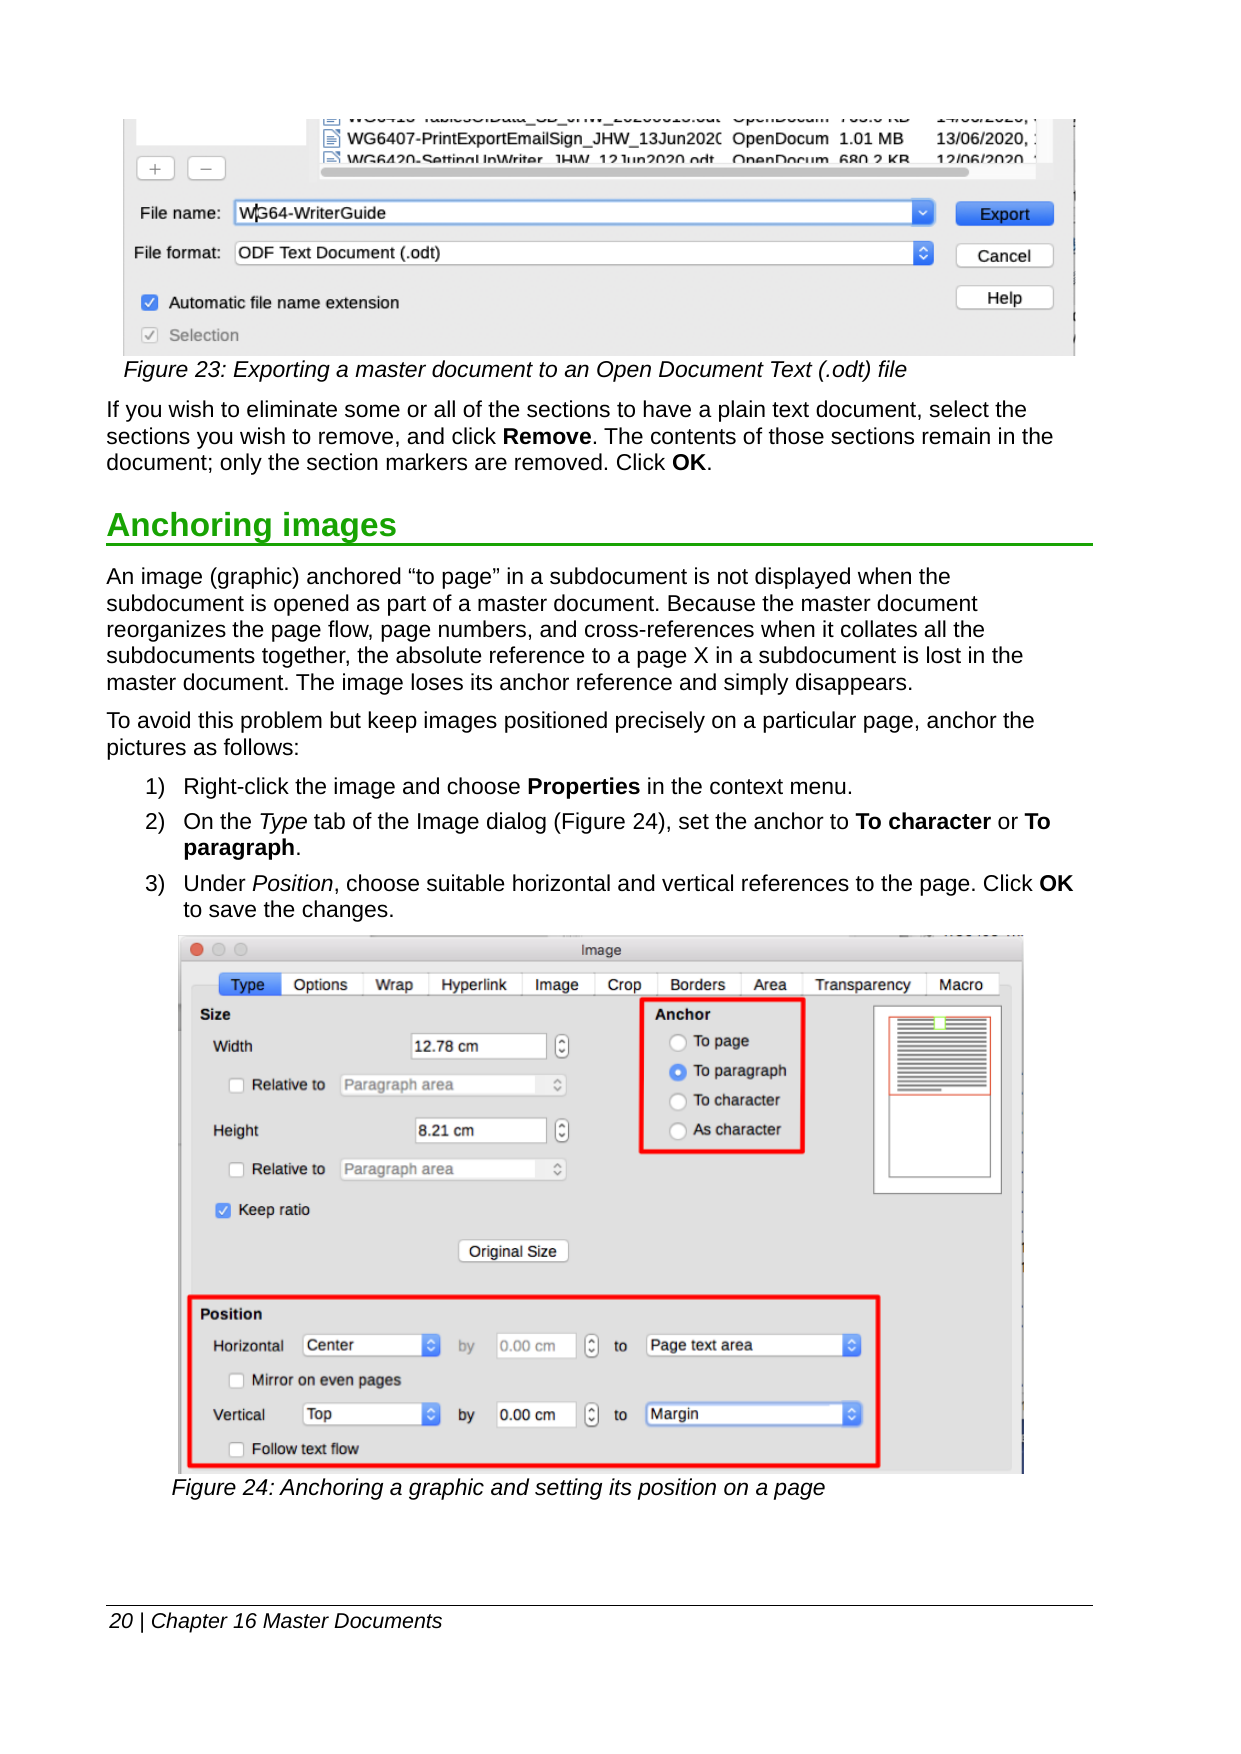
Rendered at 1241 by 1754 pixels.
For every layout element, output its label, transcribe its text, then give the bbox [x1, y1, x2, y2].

text If you wish to eliminate some or all of the sections to have a plain text document, select the sections you wish to remove, and click Remove. The contents of those sections remain in the document; only the section markers are removed. Click OK. [106, 396, 1093, 476]
list To avoid this problem but keep images positioned precisely on a particular page, anchor the pictures as follows: [106, 707, 1093, 760]
text Figure 23: Exporting a master document to an Open Document Text (.odt) file [123, 356, 1076, 382]
subtitle Anchoring images [106, 505, 1093, 543]
list Under Position, choose suitable horizontal and vertical references to the page. Click OK to save the changes. [165, 869, 1093, 922]
picture [123, 119, 1076, 356]
text Figure 24: Anchoring a graphic and setting its position on a page [171, 934, 1028, 1500]
picture [177, 934, 1024, 1474]
list Right-click the image and choose Properties in the context menu. [165, 773, 1093, 799]
list On the Type tab of the Image dialog (Figure 24), set the anchor to To character or To paragraph. [165, 808, 1093, 861]
text An image (graphic) anchored “to page” in a subdocument is not displayed when the subdocument is opened as part of a master document. Because the master document reorganizes the page flow, page numbers, and cross-references when it collates all the subdocuments together, the absolute reference to a page X in a subdocument is lost in the master document. The image loses its anchor reference and simply disappears. [106, 563, 1093, 695]
